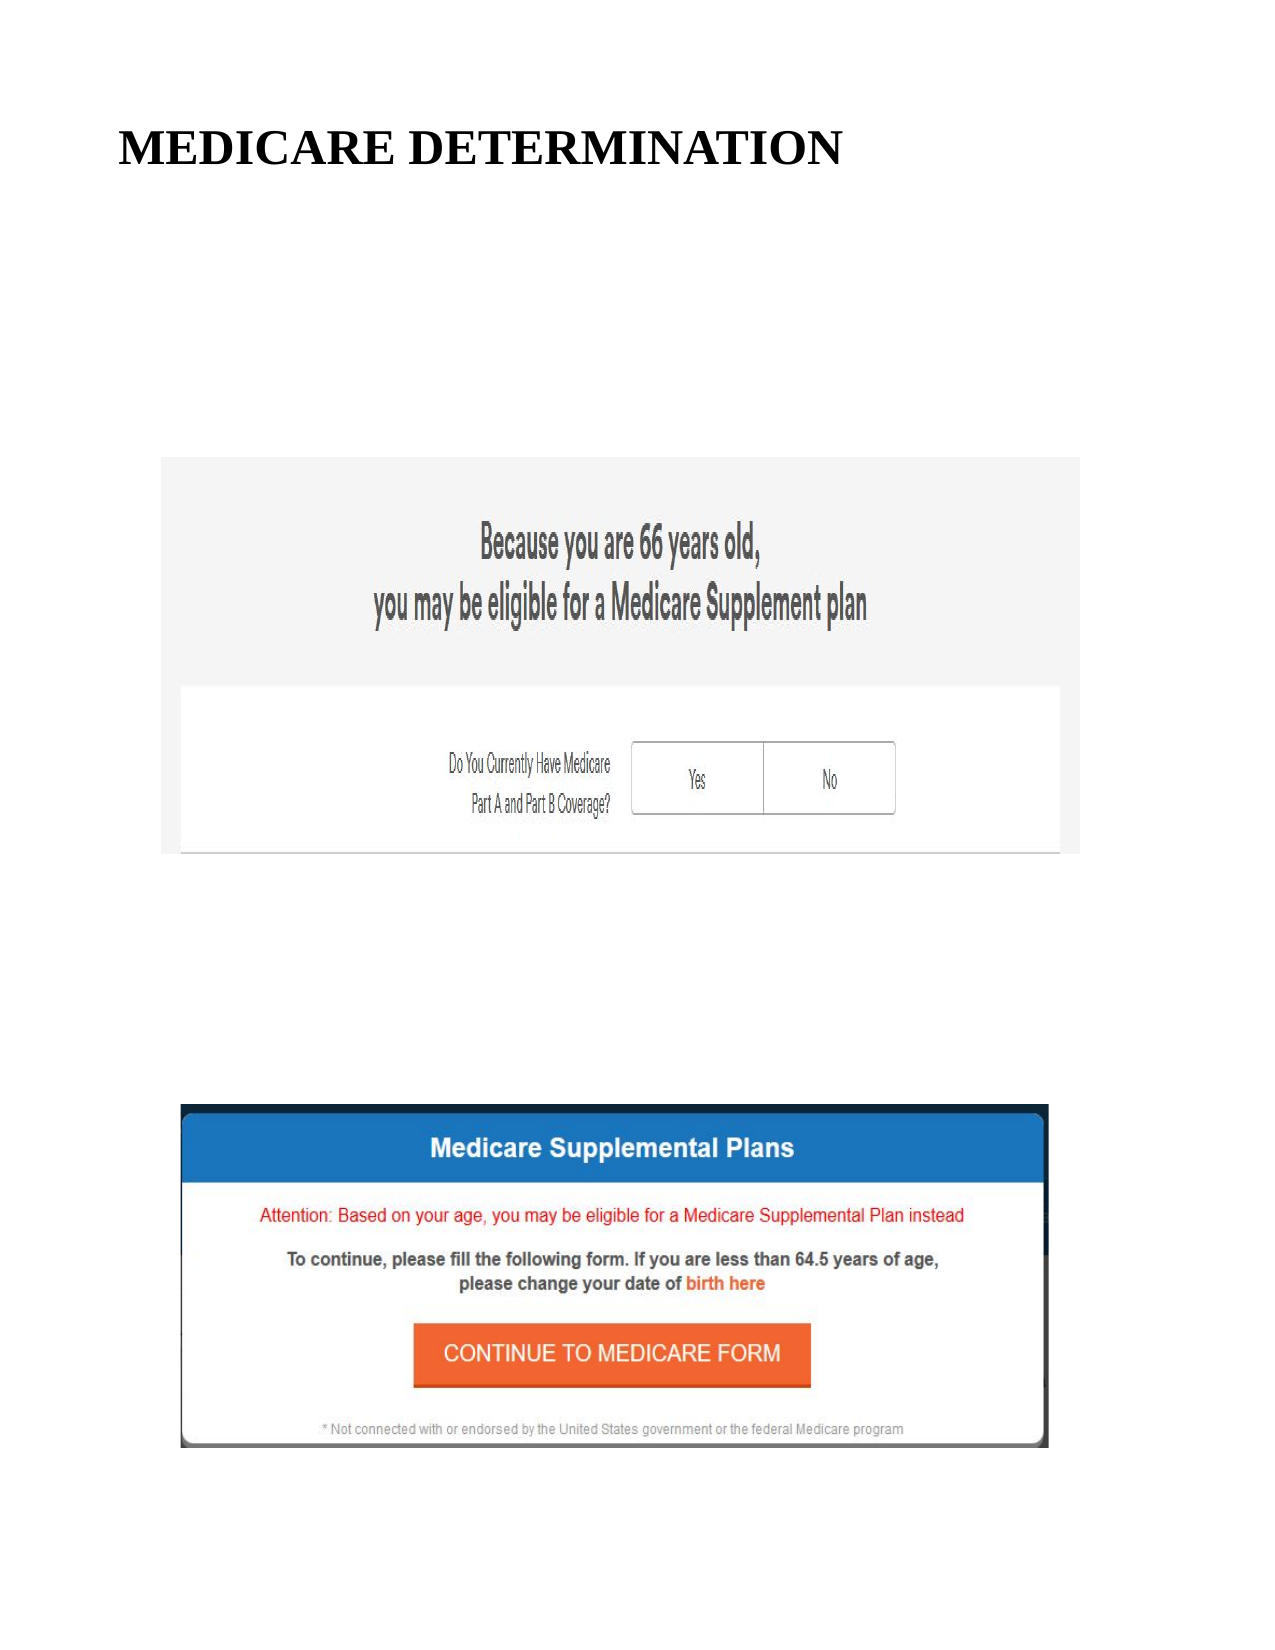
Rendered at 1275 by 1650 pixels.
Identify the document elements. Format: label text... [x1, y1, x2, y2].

picture [180, 1104, 1049, 1448]
picture [161, 457, 1080, 854]
text MEDICARE DETERMINATION [118, 118, 1157, 176]
